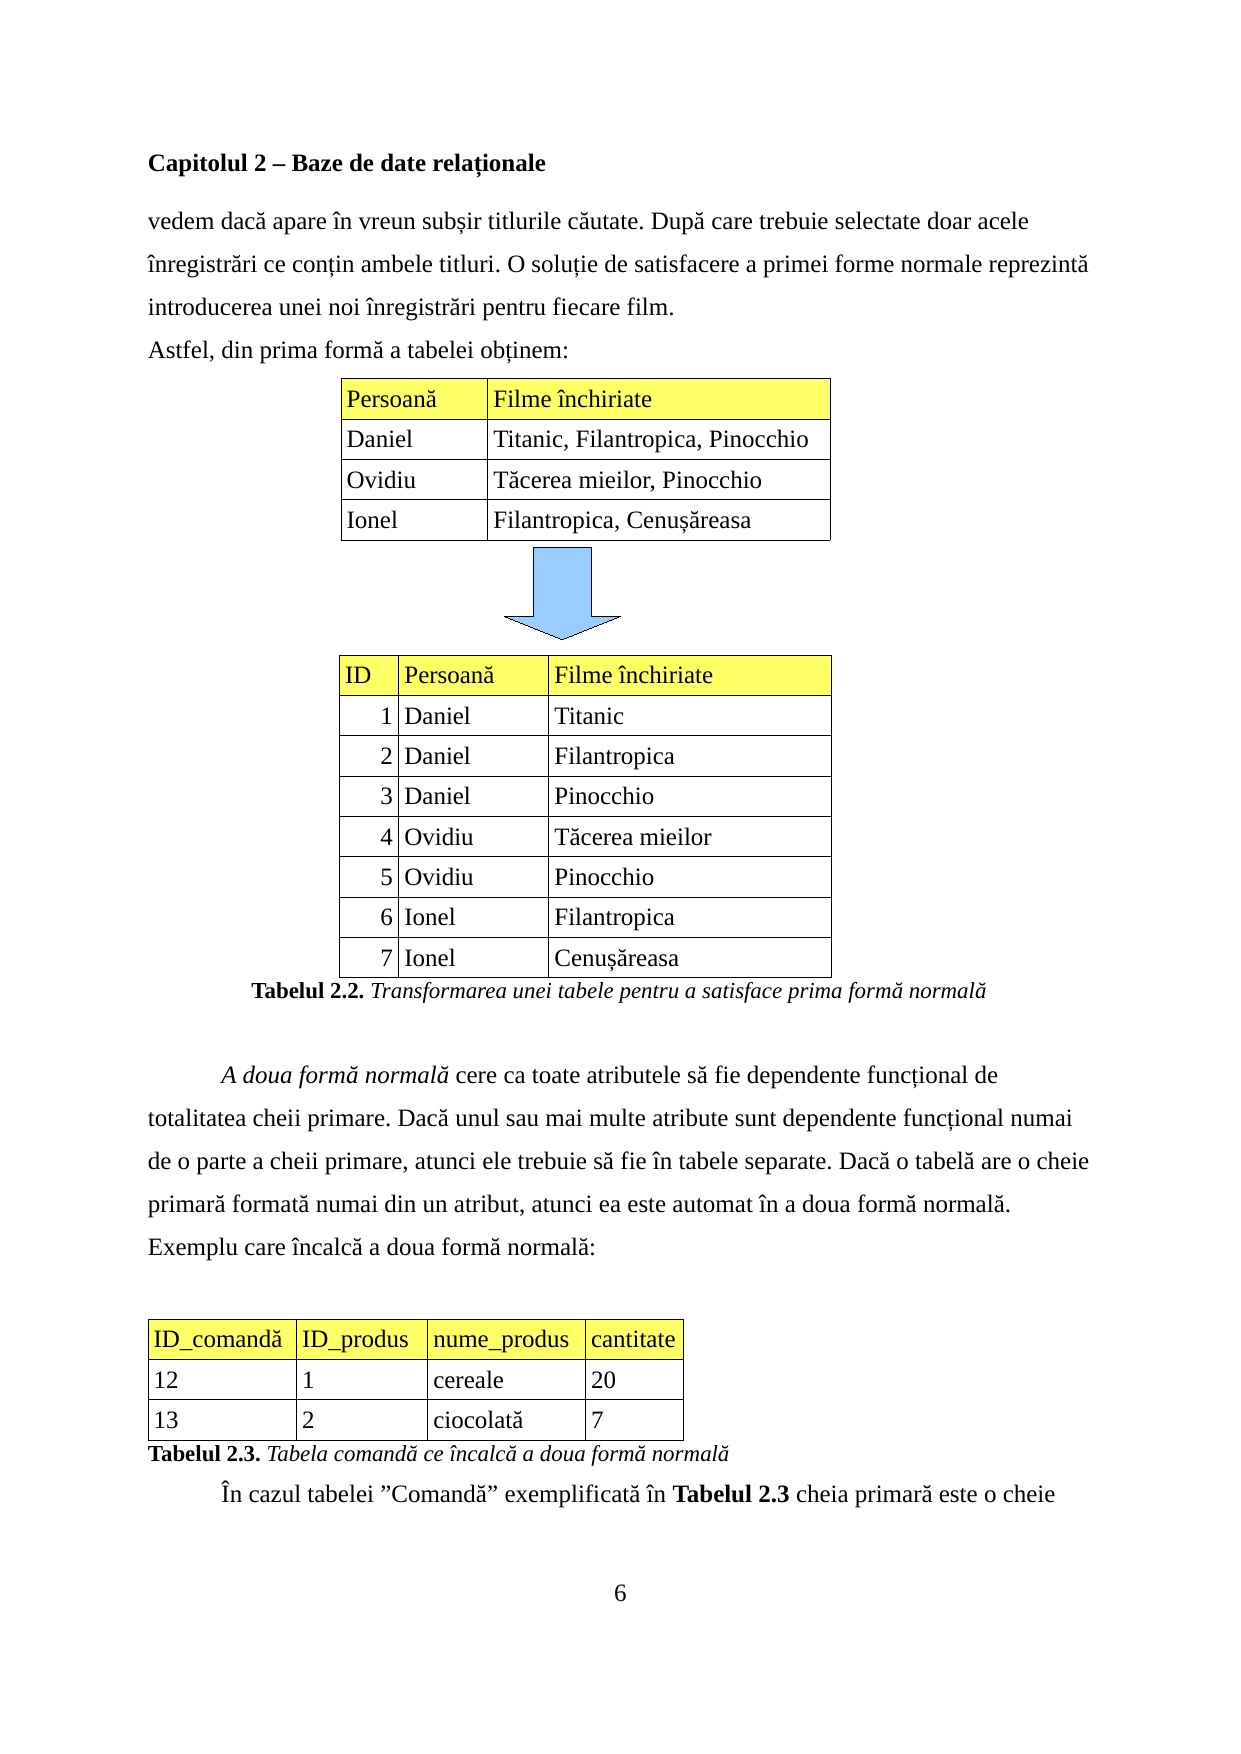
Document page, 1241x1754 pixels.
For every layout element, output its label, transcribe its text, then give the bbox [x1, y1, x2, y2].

table_cell 13 [149, 1400, 296, 1439]
table_cell 1 [297, 1360, 427, 1399]
text Exemplu care încalcă a doua formă normală: [148, 1232, 1093, 1261]
text În cazul tabelei ”Comandă” exemplificată în Tabelul 2.3 cheia primară este o cheie [148, 1479, 1093, 1508]
table_cell Titanic [549, 696, 831, 735]
table_header Persoană [342, 379, 487, 419]
table_cell Filantropica [549, 898, 831, 937]
table_cell Pinocchio [549, 857, 831, 897]
table_cell 5 [340, 857, 398, 897]
table_cell Filantropica, Cenușăreasa [488, 500, 830, 539]
table_cell 2 [340, 736, 398, 776]
text Astfel, din prima formă a tabelei obținem: [148, 335, 1093, 364]
table_cell Ovidiu [342, 460, 487, 499]
table_cell Filantropica [549, 736, 831, 776]
table_cell cereale [428, 1360, 585, 1399]
table_cell Ionel [399, 898, 548, 937]
table_cell Daniel [342, 420, 487, 459]
table_cell Ovidiu [399, 857, 548, 897]
table_cell Titanic, Filantropica, Pinocchio [488, 420, 830, 459]
table_header cantitate [586, 1320, 683, 1359]
table_cell Daniel [399, 777, 548, 816]
table_cell Ovidiu [399, 817, 548, 856]
text vedem dacă apare în vreun subșir titlurile căutate. După care trebuie selectate doar acele înregistrări ce conțin ambele titluri. O soluție de satisfacere a primei forme normale reprezintă introducerea unei noi înregistrări pentru fiecare film. [148, 206, 1093, 321]
table_cell Cenușăreasa [549, 938, 831, 977]
table_cell Pinocchio [549, 777, 831, 816]
text Tabelul 2.2. Transformarea unei tabele pentru a satisface prima formă normală [148, 977, 1093, 1004]
table_header ID [340, 656, 398, 695]
table_cell 6 [340, 898, 398, 937]
table_header Filme închiriate [549, 656, 831, 695]
table_cell Ionel [342, 500, 487, 539]
table_header ID_comandă [149, 1320, 296, 1359]
text A doua formă normală cere ca toate atributele să fie dependente funcțional de totalitatea cheii primare. Dacă unul sau mai multe atribute sunt dependente funcțional numai de o parte a cheii primare, atunci ele trebuie să fie în tabele separate. Dacă o tabelă are o cheie primară formată numai din un atribut, atunci ea este automat în a doua formă normală. [148, 1060, 1093, 1218]
table_cell ciocolată [428, 1400, 585, 1439]
table_header Persoană [399, 656, 548, 695]
table_cell 1 [340, 696, 398, 735]
table_cell Daniel [399, 736, 548, 776]
table_cell Tăcerea mieilor [549, 817, 831, 856]
table_cell 7 [586, 1400, 683, 1439]
table_header nume_produs [428, 1320, 585, 1359]
table_cell 7 [340, 938, 398, 977]
table_cell Tăcerea mieilor, Pinocchio [488, 460, 830, 499]
table_header Filme închiriate [488, 379, 830, 419]
table_cell 12 [149, 1360, 296, 1399]
table_cell Ionel [399, 938, 548, 977]
table_cell 3 [340, 777, 398, 816]
table_cell 2 [297, 1400, 427, 1439]
table_header ID_produs [297, 1320, 427, 1359]
table_cell Daniel [399, 696, 548, 735]
text Tabelul 2.3. Tabela comandă ce încalcă a doua formă normală [148, 1440, 1093, 1466]
table_cell 20 [586, 1360, 683, 1399]
table_cell 4 [340, 817, 398, 856]
